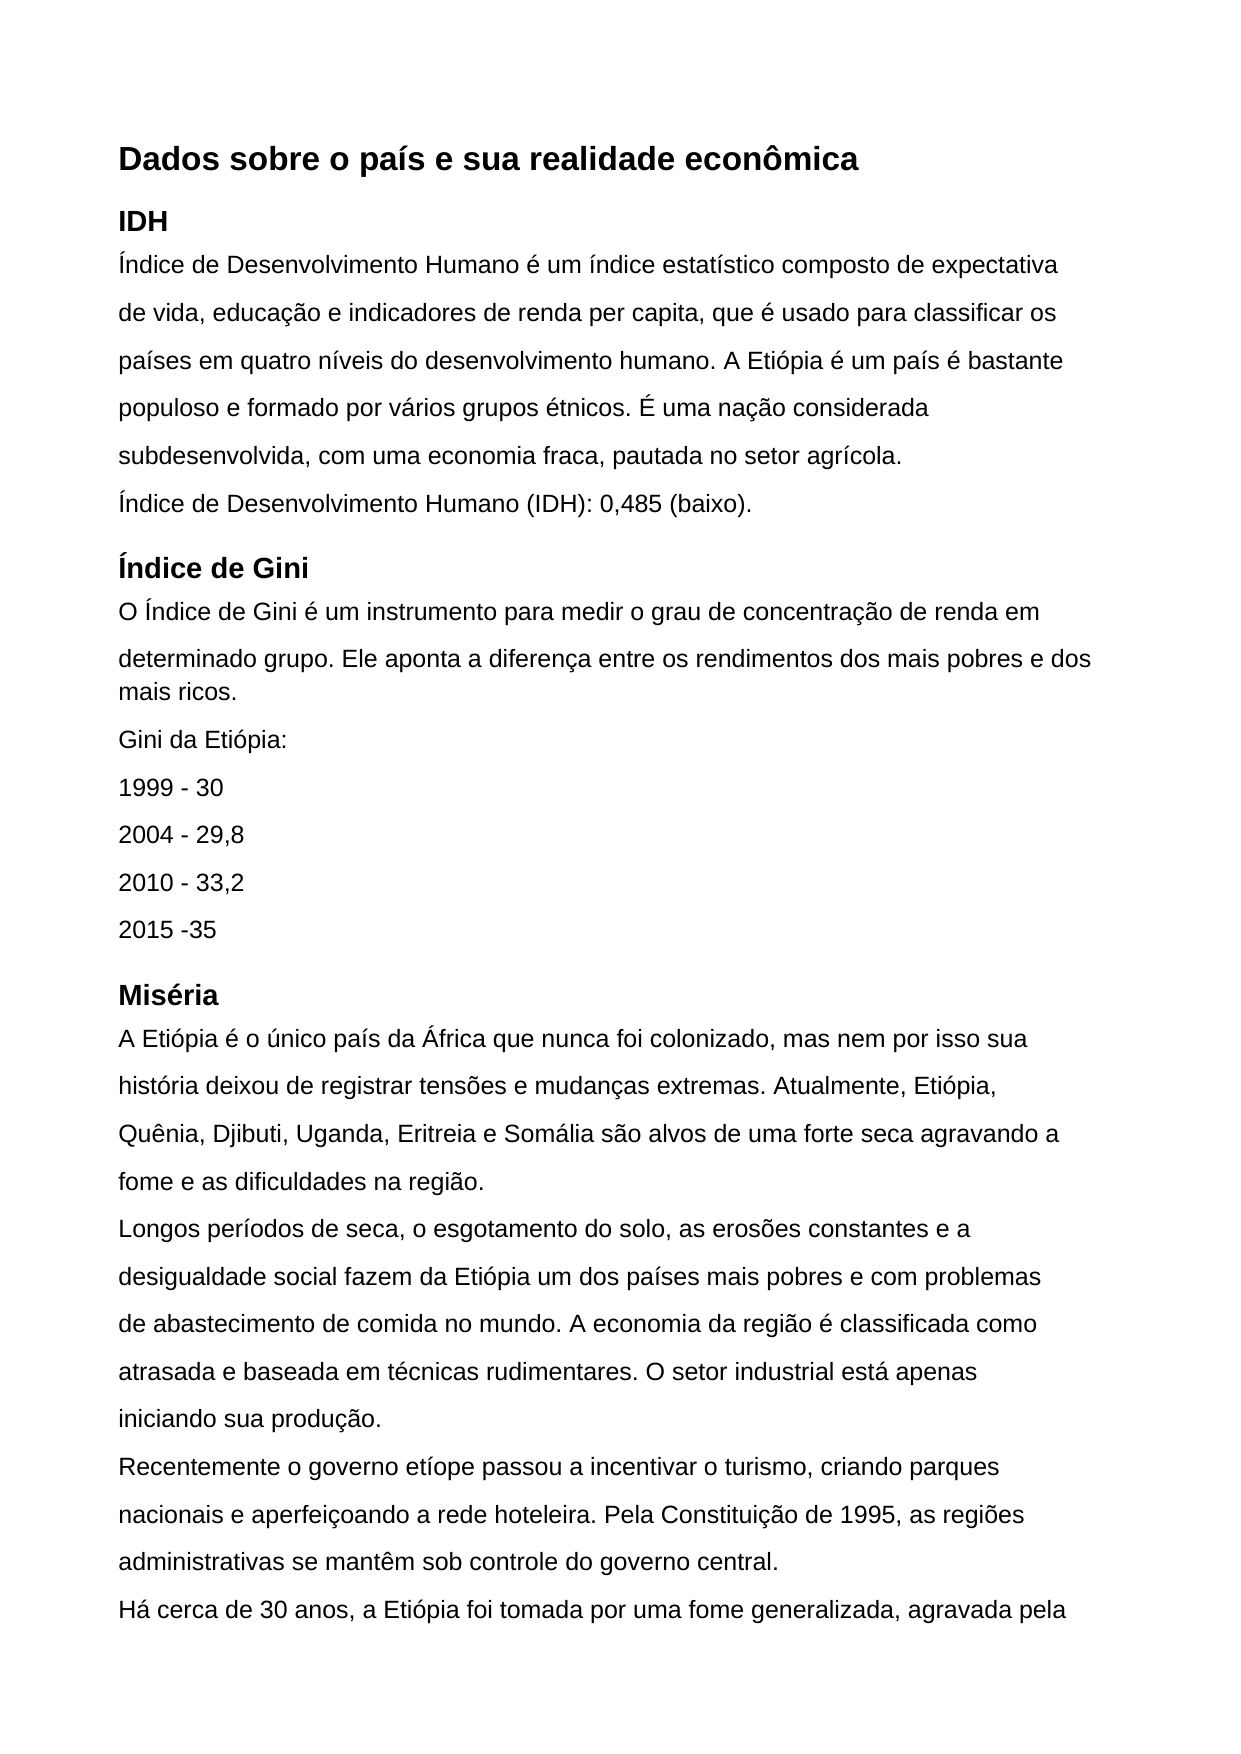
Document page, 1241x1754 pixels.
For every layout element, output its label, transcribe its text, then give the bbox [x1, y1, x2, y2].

text de abastecimento de comida no mundo. A economia da região é classificada como [118, 1309, 1122, 1338]
text 1999 - 30 [118, 773, 1122, 801]
text determinado grupo. Ele aponta a diferença entre os rendimentos dos mais pobres e dos mais ricos. [118, 644, 1122, 706]
text Há cerca de 30 anos, a Etiópia foi tomada por uma fome generalizada, agravada pela [118, 1595, 1122, 1624]
text países em quatro níveis do desenvolvimento humano. A Etiópia é um país é bastante [118, 346, 1122, 374]
text Recentemente o governo etíope passou a incentivar o turismo, criando parques [118, 1452, 1122, 1481]
text A Etiópia é o único país da África que nunca foi colonizado, mas nem por isso sua [118, 1024, 1122, 1052]
text Índice de Desenvolvimento Humano é um índice estatístico composto de expectativa [118, 251, 1122, 279]
text O Índice de Gini é um instrumento para medir o grau de concentração de renda em [118, 597, 1122, 626]
text fome e as dificuldades na região. [118, 1166, 1122, 1195]
text de vida, educação e indicadores de renda per capita, que é usado para classificar os [118, 298, 1122, 327]
text 2015 -35 [118, 915, 1122, 944]
text Quênia, Djibuti, Uganda, Eritreia e Somália são alvos de uma forte seca agravando a [118, 1119, 1122, 1148]
subtitle Dados sobre o país e sua realidade econômica [118, 139, 1122, 177]
subtitle IDH [118, 204, 1122, 238]
text iniciando sua produção. [118, 1404, 1122, 1433]
text Índice de Desenvolvimento Humano (IDH): 0,485 (baixo). [118, 488, 1122, 517]
text Gini da Etiópia: [118, 725, 1122, 754]
subtitle Índice de Gini [118, 551, 1122, 584]
text atrasada e baseada em técnicas rudimentares. O setor industrial está apenas [118, 1357, 1122, 1386]
subtitle Miséria [118, 978, 1122, 1011]
text desigualdade social fazem da Etiópia um dos países mais pobres e com problemas [118, 1262, 1122, 1290]
text 2010 - 33,2 [118, 868, 1122, 897]
text subdesenvolvida, com uma economia fraca, pautada no setor agrícola. [118, 441, 1122, 470]
text populoso e formado por vários grupos étnicos. É uma nação considerada [118, 393, 1122, 422]
text nacionais e aperfeiçoando a rede hoteleira. Pela Constituição de 1995, as regiões [118, 1500, 1122, 1528]
text 2004 - 29,8 [118, 820, 1122, 849]
text administrativas se mantêm sob controle do governo central. [118, 1547, 1122, 1576]
text Longos períodos de seca, o esgotamento do solo, as erosões constantes e a [118, 1214, 1122, 1243]
text história deixou de registrar tensões e mudanças extremas. Atualmente, Etiópia, [118, 1071, 1122, 1100]
